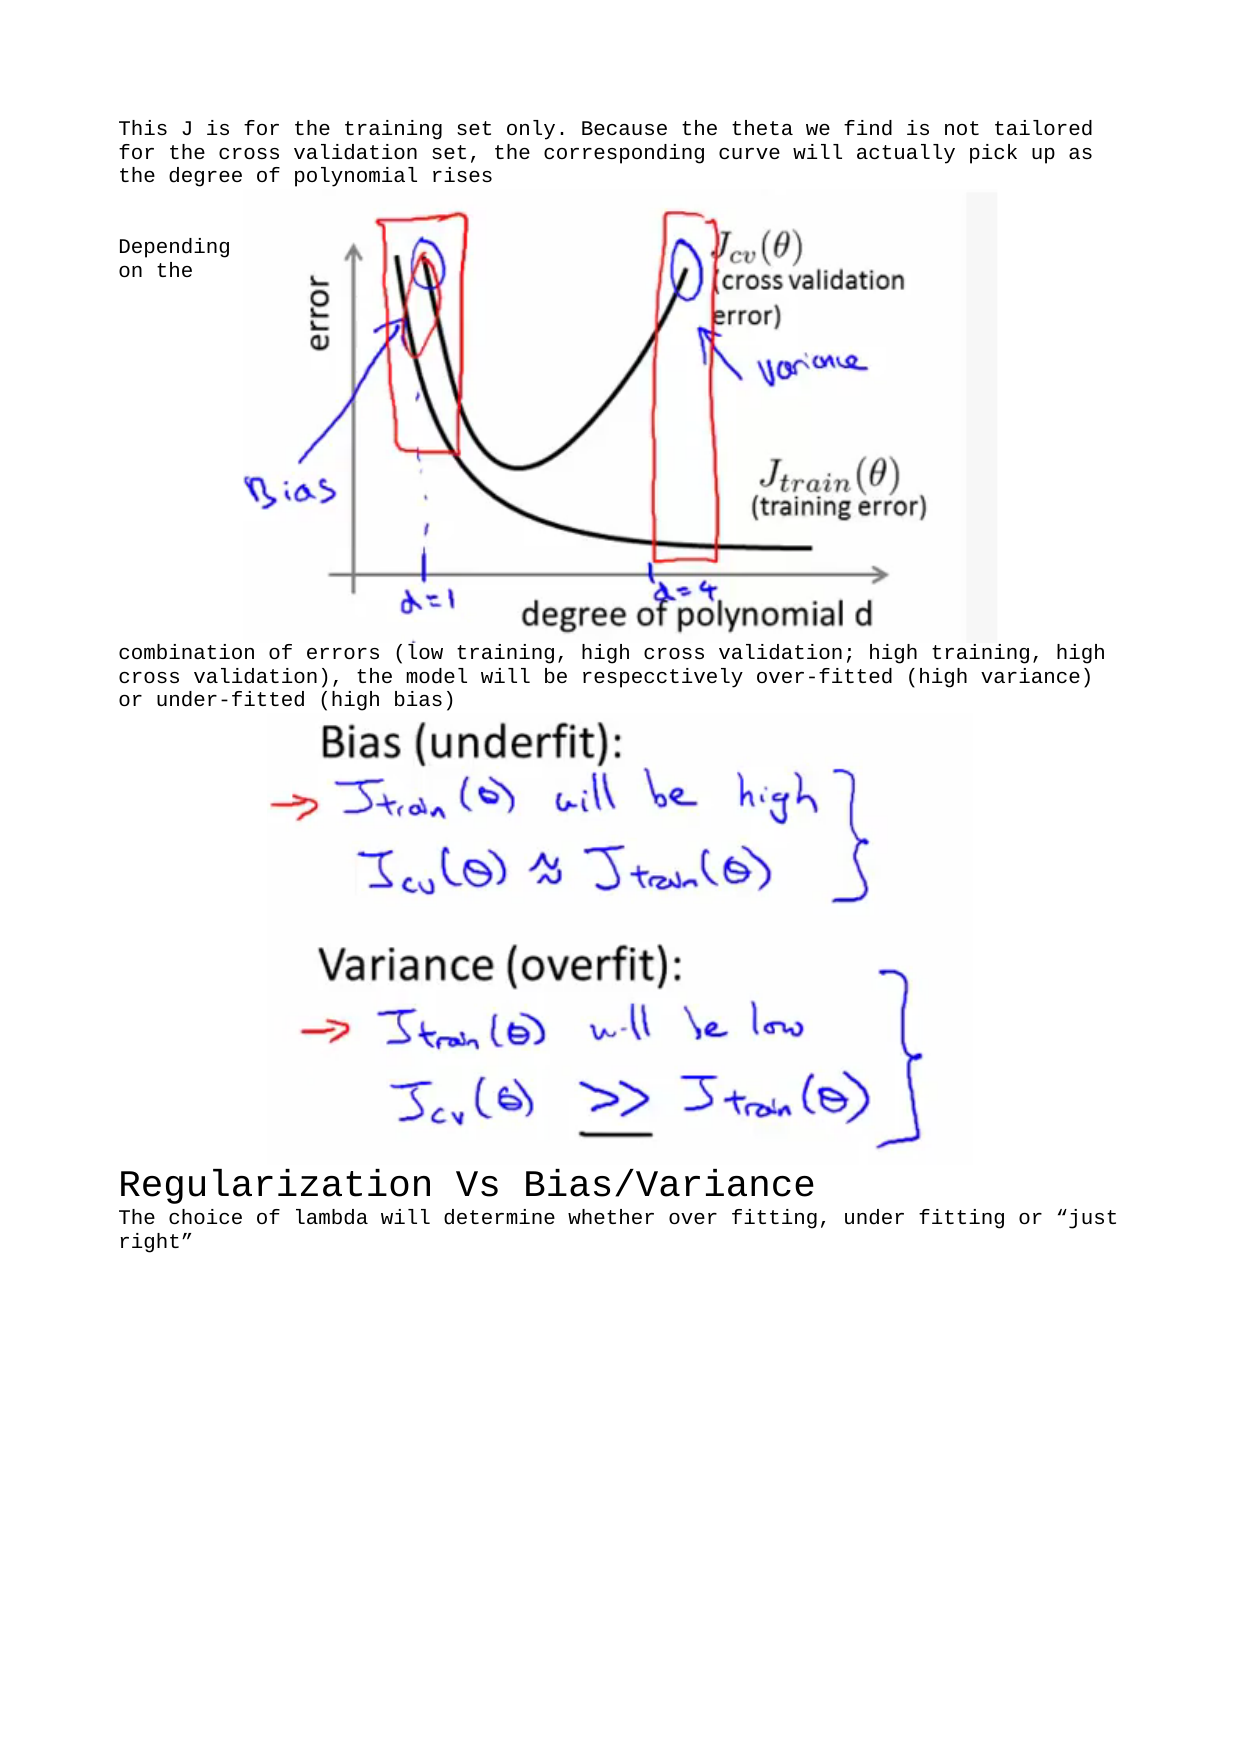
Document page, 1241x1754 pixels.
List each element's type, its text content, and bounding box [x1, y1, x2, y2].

text Depending on the combination of errors (low training, high cross validation; high training, high cross validation), the model will be respecctively over-fitted (high variance) or under-fitted (high bias) [118, 236, 1122, 713]
text This J is for the training set only. Because the theta we find is not tailored for the cross validation set, the corresponding curve will actually pick up as the degree of polynomial rises [118, 118, 1122, 189]
text Regularization Vs Bias/Variance [118, 713, 1122, 1207]
text The choice of lambda will determine whether over fitting, under fitting or “just right” [118, 1207, 1122, 1254]
picture [242, 189, 998, 643]
picture [267, 713, 974, 1165]
